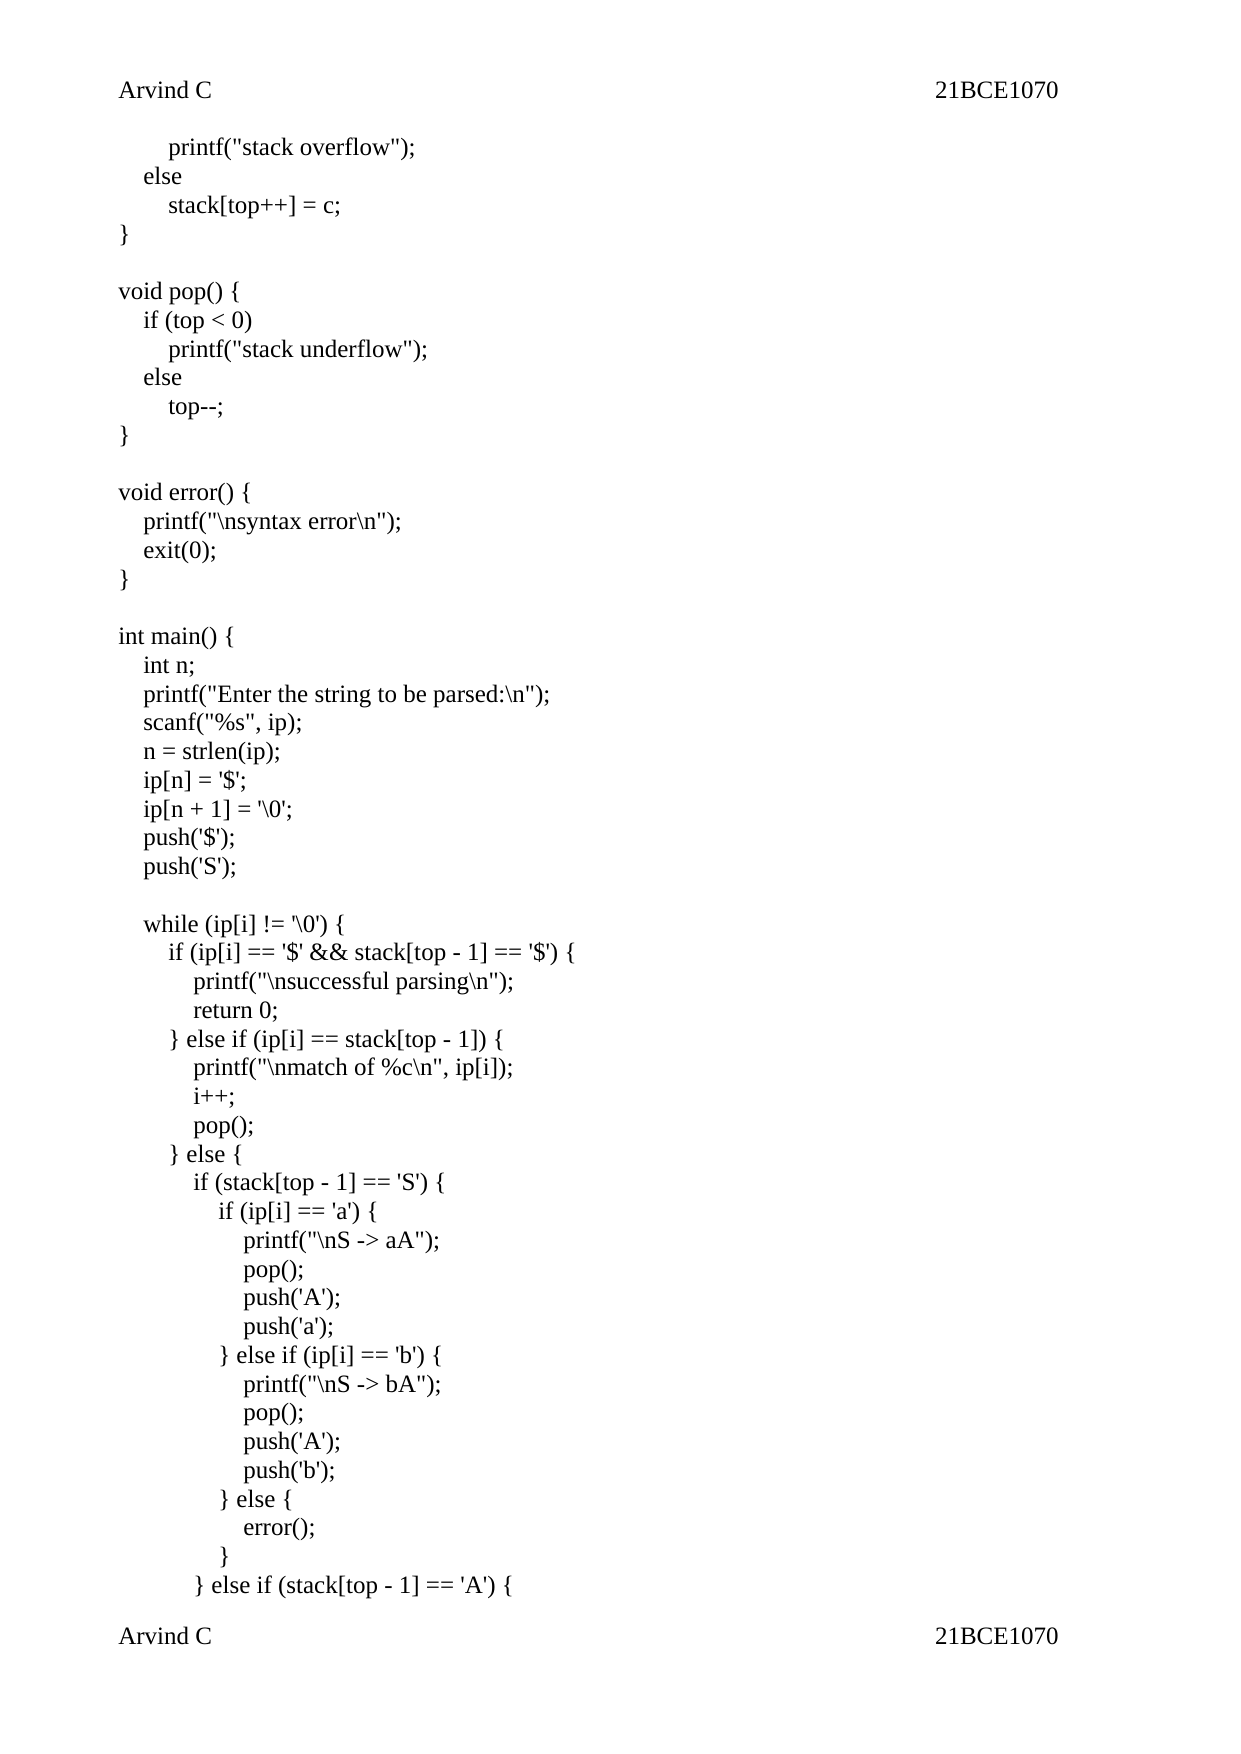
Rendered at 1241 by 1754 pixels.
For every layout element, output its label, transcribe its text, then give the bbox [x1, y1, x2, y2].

text printf("\nS -> bA"); [118, 1369, 1122, 1397]
text push('S'); [118, 851, 1122, 880]
text push('b'); [118, 1455, 1122, 1484]
text pop(); [118, 1110, 1122, 1139]
text return 0; [118, 995, 1122, 1024]
text void pop() { [118, 276, 1122, 305]
text push('$'); [118, 822, 1122, 851]
text error(); [118, 1512, 1122, 1541]
text printf("\nsuccessful parsing\n"); [118, 966, 1122, 995]
text printf("\nS -> aA"); [118, 1225, 1122, 1254]
text if (ip[i] == 'a') { [118, 1196, 1122, 1225]
text push('a'); [118, 1311, 1122, 1340]
text printf("Enter the string to be parsed:\n"); [118, 679, 1122, 707]
text stack[top++] = c; [118, 190, 1122, 219]
text top--; [118, 391, 1122, 420]
text if (ip[i] == '$' && stack[top - 1] == '$') { [118, 937, 1122, 966]
text i++; [118, 1081, 1122, 1110]
text while (ip[i] != '\0') { [118, 909, 1122, 937]
text } else { [118, 1139, 1122, 1167]
text void error() { [118, 477, 1122, 506]
text } else if (ip[i] == 'b') { [118, 1340, 1122, 1369]
text pop(); [118, 1254, 1122, 1282]
text printf("stack underflow"); [118, 334, 1122, 362]
text } [118, 564, 1122, 592]
text } else if (ip[i] == stack[top - 1]) { [118, 1024, 1122, 1052]
text printf("\nmatch of %c\n", ip[i]); [118, 1052, 1122, 1081]
text int n; [118, 650, 1122, 679]
text } [118, 219, 1122, 247]
text if (top < 0) [118, 305, 1122, 334]
text } else { [118, 1484, 1122, 1512]
text } [118, 1541, 1122, 1570]
text n = strlen(ip); [118, 736, 1122, 765]
text else [118, 362, 1122, 391]
text } [118, 420, 1122, 449]
text push('A'); [118, 1282, 1122, 1311]
text push('A'); [118, 1426, 1122, 1455]
text exit(0); [118, 535, 1122, 564]
text if (stack[top - 1] == 'S') { [118, 1167, 1122, 1196]
text pop(); [118, 1397, 1122, 1426]
text else [118, 161, 1122, 190]
text printf("stack overflow"); [118, 132, 1122, 161]
text scanf("%s", ip); [118, 707, 1122, 736]
text ip[n + 1] = '\0'; [118, 794, 1122, 822]
text } else if (stack[top - 1] == 'A') { [118, 1570, 1122, 1599]
text ip[n] = '$'; [118, 765, 1122, 794]
text int main() { [118, 621, 1122, 650]
text printf("\nsyntax error\n"); [118, 506, 1122, 535]
